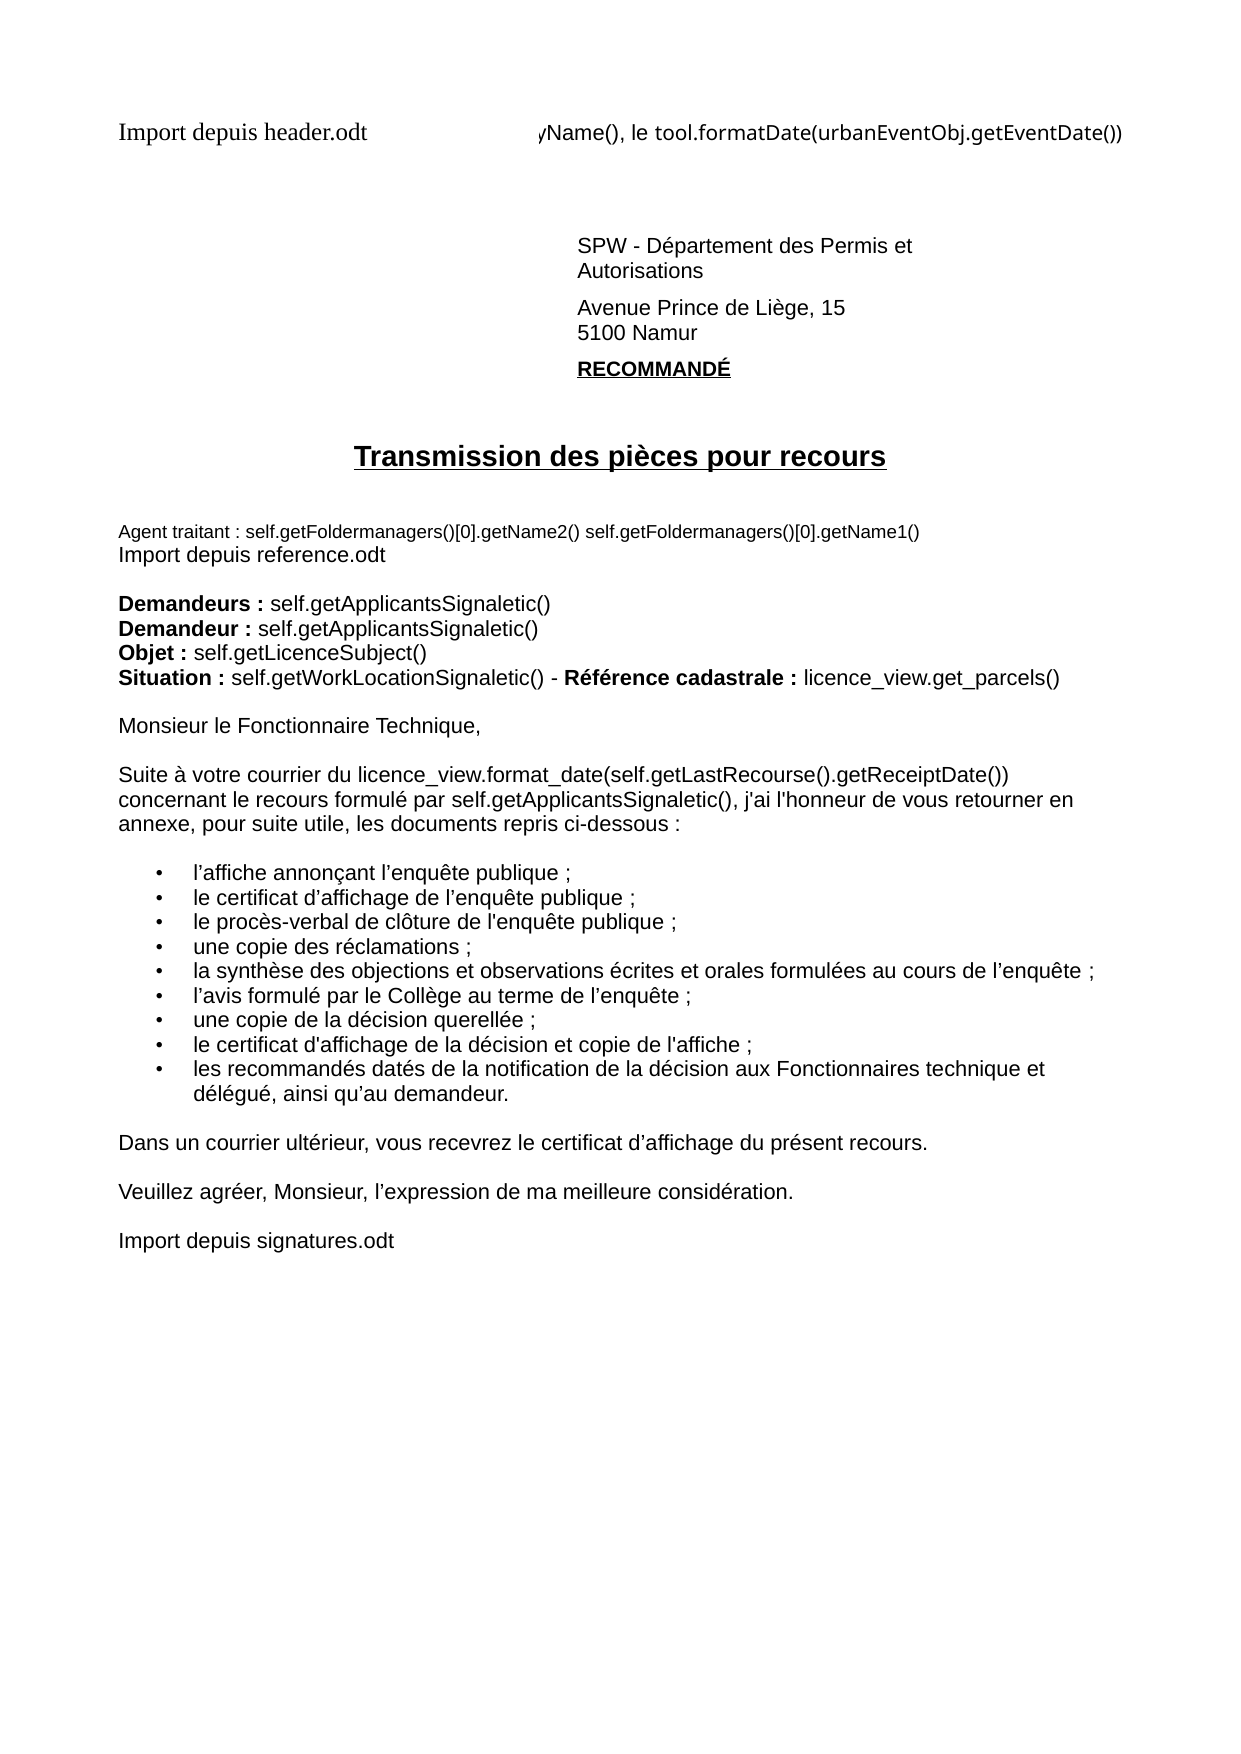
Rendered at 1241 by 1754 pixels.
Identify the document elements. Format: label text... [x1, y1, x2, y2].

text Situation : self.getWorkLocationSignaletic() - Référence cadastrale : licence_view.get_parcels() [118, 665, 1122, 690]
text Veuillez agréer, Monsieur, l’expression de ma meilleure considération. [118, 1180, 1122, 1204]
text SPW - Département des Permis et Autorisations [577, 234, 1028, 283]
title Transmission des pièces pour recours [118, 440, 1122, 473]
text tool.getCityName(), le tool.formatDate(urbanEventObj.getEventDate()) [118, 118, 1122, 427]
list le certificat d’affichage de l’enquête publique ; [156, 886, 1122, 910]
text Demandeur : self.getApplicantsSignaletic() [118, 616, 1122, 641]
text Import depuis signatures.odt [118, 1229, 1122, 1253]
list une copie des réclamations ; [156, 934, 1122, 959]
list la synthèse des objections et observations écrites et orales formulées au cours de l’enquête ; [156, 959, 1122, 983]
list les recommandés datés de la notification de la décision aux Fonctionnaires technique et délégué, ainsi qu’au demandeur. [156, 1057, 1122, 1106]
text Avenue Prince de Liège, 15 5100 Namur [577, 296, 1028, 344]
text Demandeurs : self.getApplicantsSignaletic() [118, 592, 1122, 616]
list une copie de la décision querellée ; [156, 1008, 1122, 1032]
text Monsieur le Fonctionnaire Technique, [118, 714, 1122, 739]
text Import depuis header.odt [118, 118, 539, 146]
list l’avis formulé par le Collège au terme de l’enquête ; [156, 983, 1122, 1008]
text Agent traitant : self.getFoldermanagers()[0].getName2() self.getFoldermanagers()[0].getName1() [118, 522, 1122, 543]
text Suite à votre courrier du licence_view.format_date(self.getLastRecourse().getReceiptDate()) concernant le recours formulé par self.getApplicantsSignaletic(), j'ai l'honneur de vous retourner en annexe, pour suite utile, les documents repris ci-dessous : [118, 763, 1122, 837]
list le procès-verbal de clôture de l'enquête publique ; [156, 910, 1122, 934]
title RECOMMANDÉ [577, 357, 1028, 380]
list le certificat d'affichage de la décision et copie de l'affiche ; [156, 1032, 1122, 1057]
list l’affiche annonçant l’enquête publique ; [156, 861, 1122, 886]
text Dans un courrier ultérieur, vous recevrez le certificat d’affichage du présent recours. [118, 1130, 974, 1155]
text Import depuis reference.odt [118, 543, 1122, 567]
text Objet : self.getLicenceSubject() [118, 641, 1122, 665]
